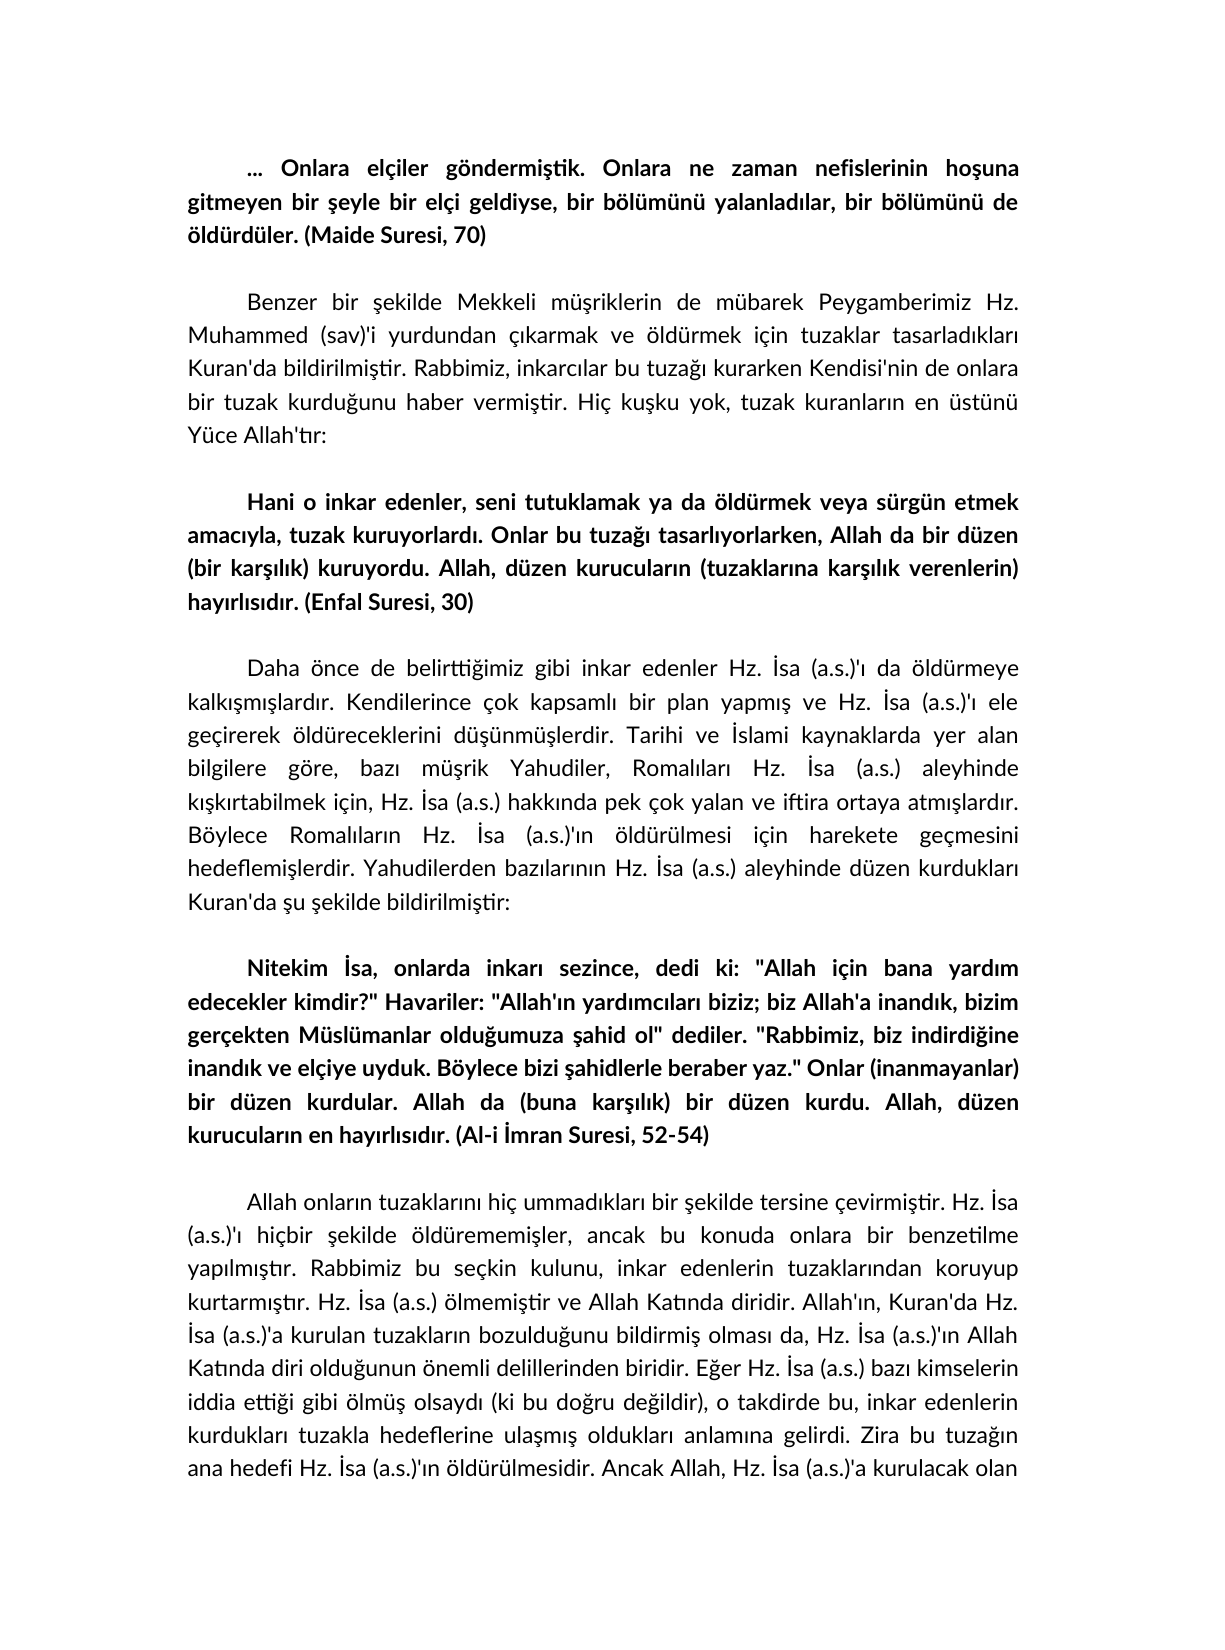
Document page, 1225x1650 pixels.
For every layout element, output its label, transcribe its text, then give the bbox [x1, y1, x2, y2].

text Benzer bir şekilde Mekkeli müşriklerin de mübarek Peygamberimiz Hz. Muhammed (sav)'i yurdundan çıkarmak ve öldürmek için tuzaklar tasarladıkları Kuran'da bildirilmiştir. Rabbimiz, inkarcılar bu tuzağı kurarken Kendisi'nin de onlara bir tuzak kurduğunu haber vermiştir. Hiç kuşku yok, tuzak kuranların en üstünü Yüce Allah'tır: [187, 283, 1020, 450]
text Hani o inkar edenler, seni tutuklamak ya da öldürmek veya sürgün etmek amacıyla, tuzak kuruyorlardı. Onlar bu tuzağı tasarlıyorlarken, Allah da bir düzen (bir karşılık) kuruyordu. Allah, düzen kurucuların (tuzaklarına karşılık verenlerin) hayırlısıdır. (Enfal Suresi, 30) [187, 483, 1020, 617]
text Allah onların tuzaklarını hiç ummadıkları bir şekilde tersine çevirmiştir. Hz. İsa (a.s.)'ı hiçbir şekilde öldürememişler, ancak bu konuda onlara bir benzetilme yapılmıştır. Rabbimiz bu seçkin kulunu, inkar edenlerin tuzaklarından koruyup kurtarmıştır. Hz. İsa (a.s.) ölmemiştir ve Allah Katında diridir. Allah'ın, Kuran'da Hz. İsa (a.s.)'a kurulan tuzakların bozulduğunu bildirmiş olması da, Hz. İsa (a.s.)'ın Allah Katında diri olduğunun önemli delillerinden biridir. Eğer Hz. İsa (a.s.) bazı kimselerin iddia ettiği gibi ölmüş olsaydı (ki bu doğru değildir), o takdirde bu, inkar edenlerin kurdukları tuzakla hedeflerine ulaşmış oldukları anlamına gelirdi. Zira bu tuzağın ana hedefi Hz. İsa (a.s.)'ın öldürülmesidir. Ancak Allah, Hz. İsa (a.s.)'a kurulacak olan [187, 1183, 1020, 1483]
text ... Onlara elçiler göndermiştik. Onlara ne zaman nefislerinin hoşuna gitmeyen bir şeyle bir elçi geldiyse, bir bölümünü yalanladılar, bir bölümünü de öldürdüler. (Maide Suresi, 70) [187, 150, 1020, 250]
text Daha önce de belirttiğimiz gibi inkar edenler Hz. İsa (a.s.)'ı da öldürmeye kalkışmışlardır. Kendilerince çok kapsamlı bir plan yapmış ve Hz. İsa (a.s.)'ı ele geçirerek öldüreceklerini düşünmüşlerdir. Tarihi ve İslami kaynaklarda yer alan bilgilere göre, bazı müşrik Yahudiler, Romalıları Hz. İsa (a.s.) aleyhinde kışkırtabilmek için, Hz. İsa (a.s.) hakkında pek çok yalan ve iftira ortaya atmışlardır. Böylece Romalıların Hz. İsa (a.s.)'ın öldürülmesi için harekete geçmesini hedeflemişlerdir. Yahudilerden bazılarının Hz. İsa (a.s.) aleyhinde düzen kurdukları Kuran'da şu şekilde bildirilmiştir: [187, 650, 1020, 917]
text Nitekim İsa, onlarda inkarı sezince, dedi ki: "Allah için bana yardım edecekler kimdir?" Havariler: "Allah'ın yardımcıları biziz; biz Allah'a inandık, bizim gerçekten Müslümanlar olduğumuza şahid ol" dediler. "Rabbimiz, biz indirdiğine inandık ve elçiye uyduk. Böylece bizi şahidlerle beraber yaz." Onlar (inanmayanlar) bir düzen kurdular. Allah da (buna karşılık) bir düzen kurdu. Allah, düzen kurucuların en hayırlısıdır. (Al-i İmran Suresi, 52-54) [187, 950, 1020, 1150]
